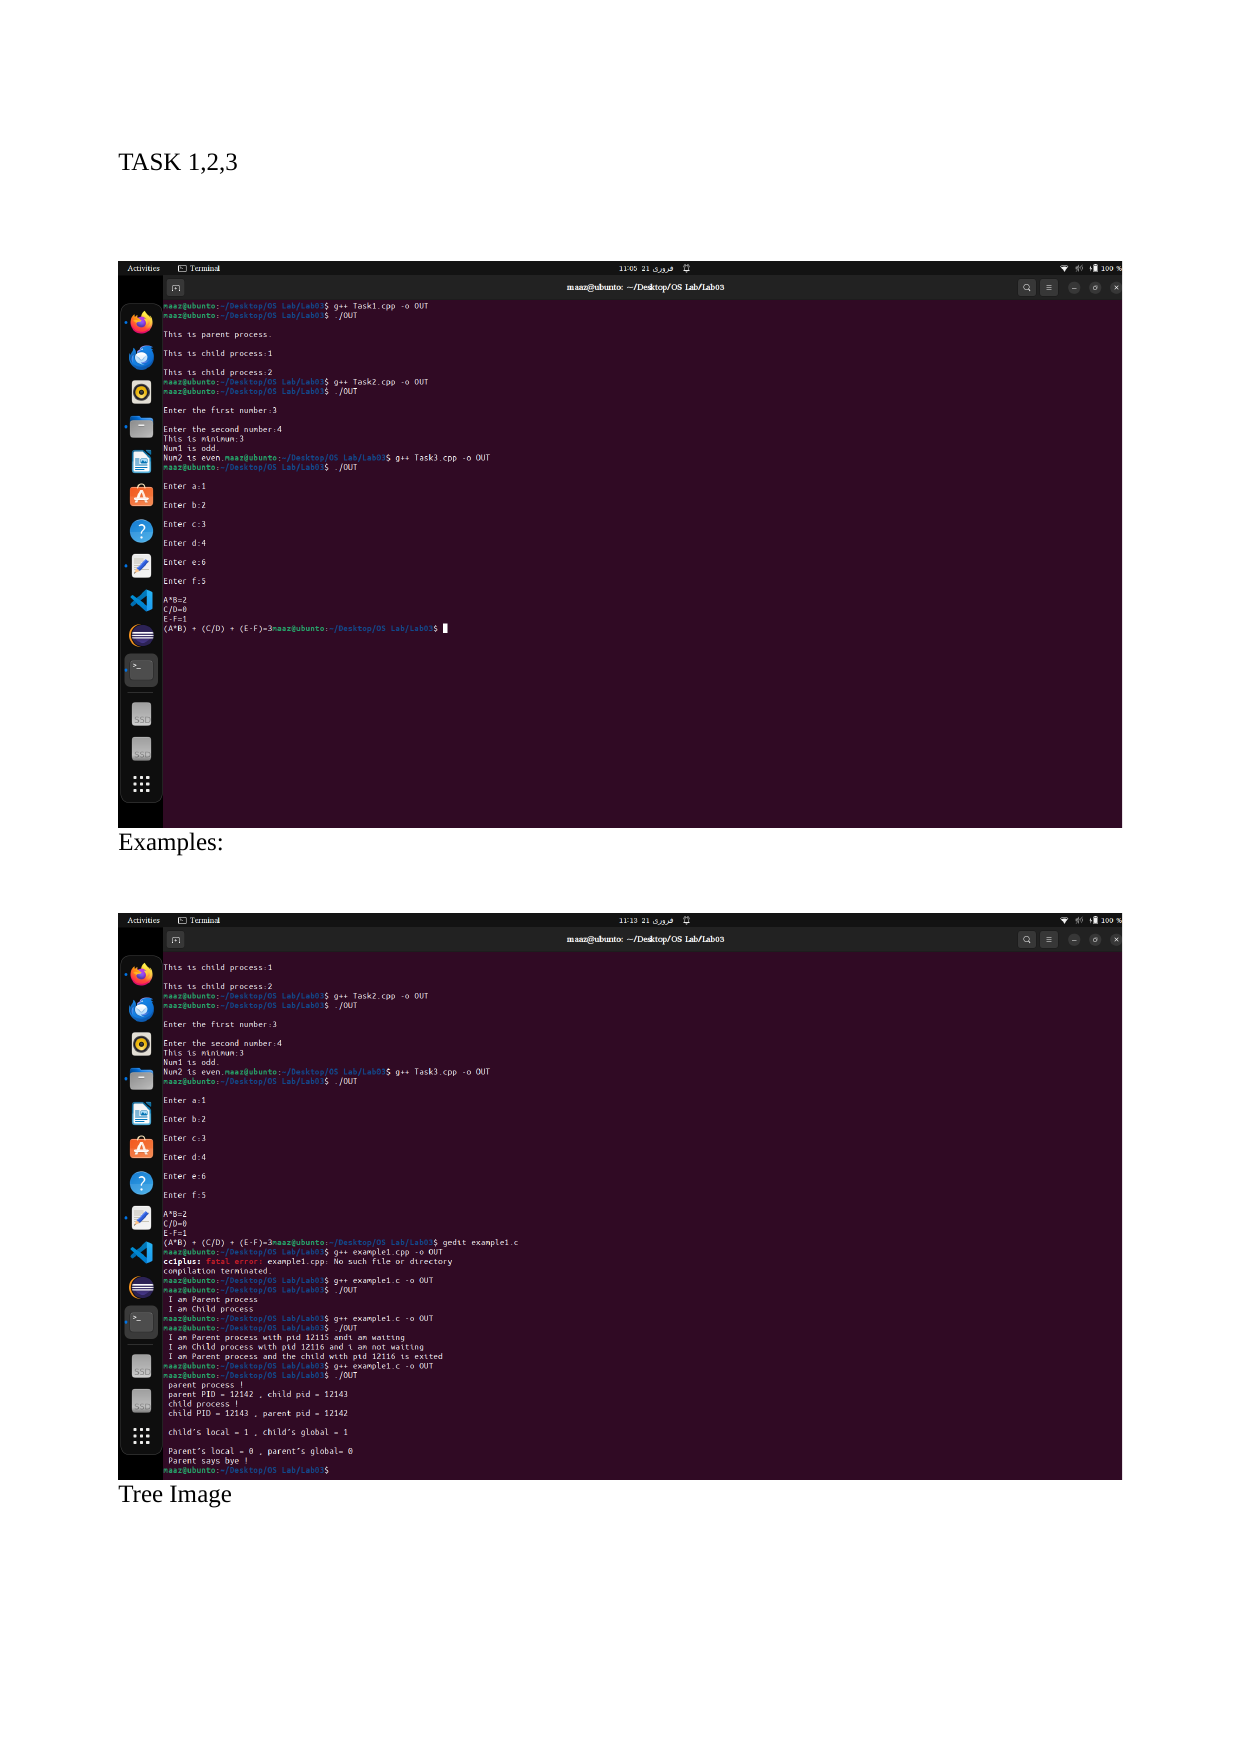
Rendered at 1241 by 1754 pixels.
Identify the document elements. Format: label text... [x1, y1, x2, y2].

text Tree Image [118, 1480, 1122, 1537]
picture [118, 261, 1123, 828]
picture [118, 913, 1123, 1480]
text TASK 1,2,3 [118, 147, 1122, 176]
text Examples: [118, 828, 1122, 856]
